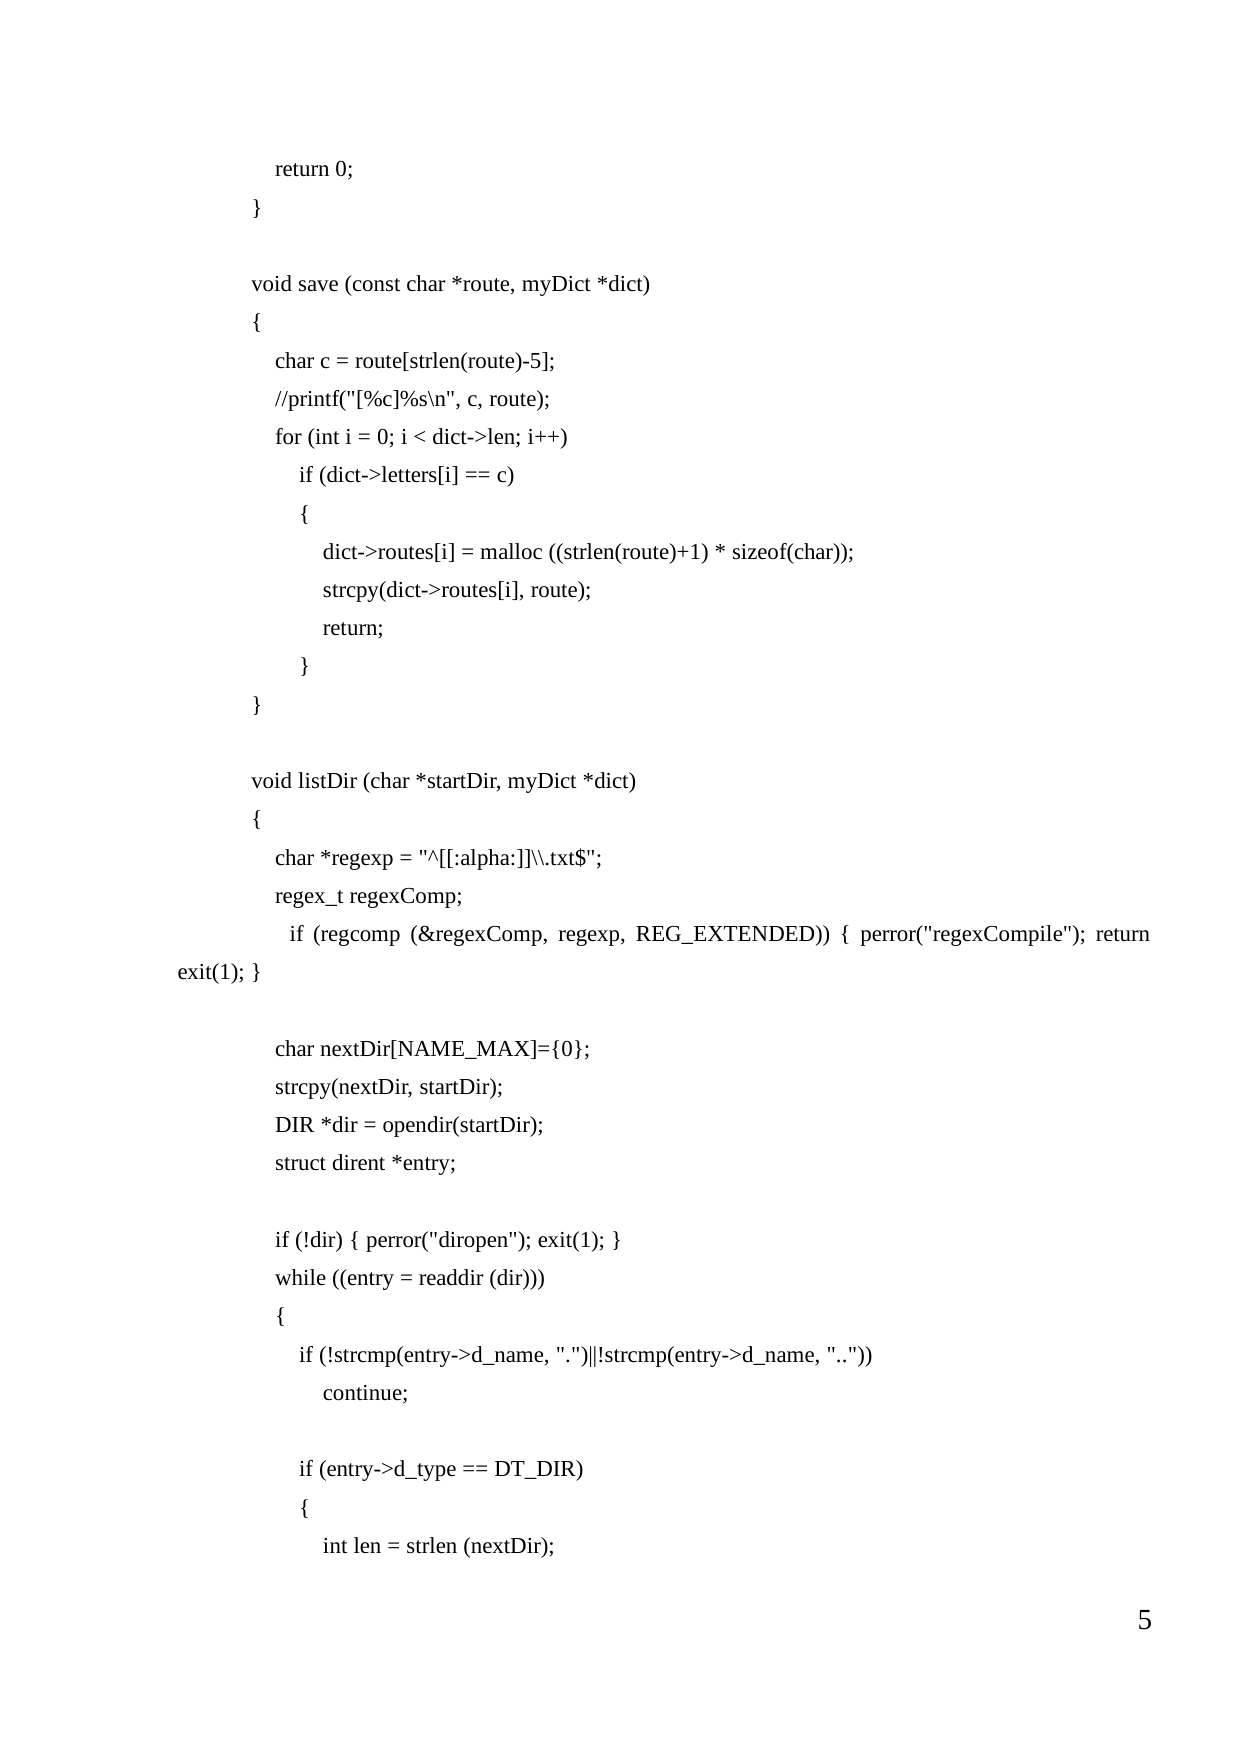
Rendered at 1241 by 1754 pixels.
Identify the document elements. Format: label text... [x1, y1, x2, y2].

text struct dirent *entry; [177, 1150, 1152, 1176]
text while ((entry = readdir (dir))) [177, 1265, 1152, 1291]
text { [177, 500, 1152, 526]
text regex_t regexComp; [177, 883, 1152, 908]
text strcpy(dict->routes[i], route); [177, 577, 1152, 602]
text DIR *dir = opendir(startDir); [177, 1112, 1152, 1138]
text void save (const char *route, myDict *dict) [177, 271, 1152, 297]
text { [177, 1303, 1152, 1329]
text } [177, 194, 1152, 220]
text strcpy(nextDir, startDir); [177, 1074, 1152, 1099]
text { [177, 309, 1152, 335]
text return; [177, 615, 1152, 641]
text int len = strlen (nextDir); [177, 1533, 1152, 1558]
text //printf("[%c]%s\n", c, route); [177, 386, 1152, 411]
text { [177, 806, 1152, 832]
text char *regexp = "^[[:alpha:]]\\.txt$"; [177, 844, 1152, 870]
text char nextDir[NAME_MAX]={0}; [177, 1036, 1152, 1061]
text } [177, 692, 1152, 717]
text return 0; [177, 156, 1152, 182]
text if (!strcmp(entry->d_name, ".")||!strcmp(entry->d_name, "..")) [177, 1341, 1152, 1367]
text if (entry->d_type == DT_DIR) [177, 1456, 1152, 1482]
text char c = route[strlen(route)-5]; [177, 347, 1152, 373]
text { [177, 1494, 1152, 1520]
text } [177, 653, 1152, 679]
text if (regcomp (&regexComp, regexp, REG_EXTENDED)) { perror("regexCompile"); return exit(1); } [177, 921, 1152, 985]
text if (dict->letters[i] == c) [177, 462, 1152, 488]
text for (int i = 0; i < dict->len; i++) [177, 424, 1152, 449]
text continue; [177, 1380, 1152, 1405]
text void listDir (char *startDir, myDict *dict) [177, 768, 1152, 793]
text dict->routes[i] = malloc ((strlen(route)+1) * sizeof(char)); [177, 539, 1152, 564]
text if (!dir) { perror("diropen"); exit(1); } [177, 1227, 1152, 1252]
